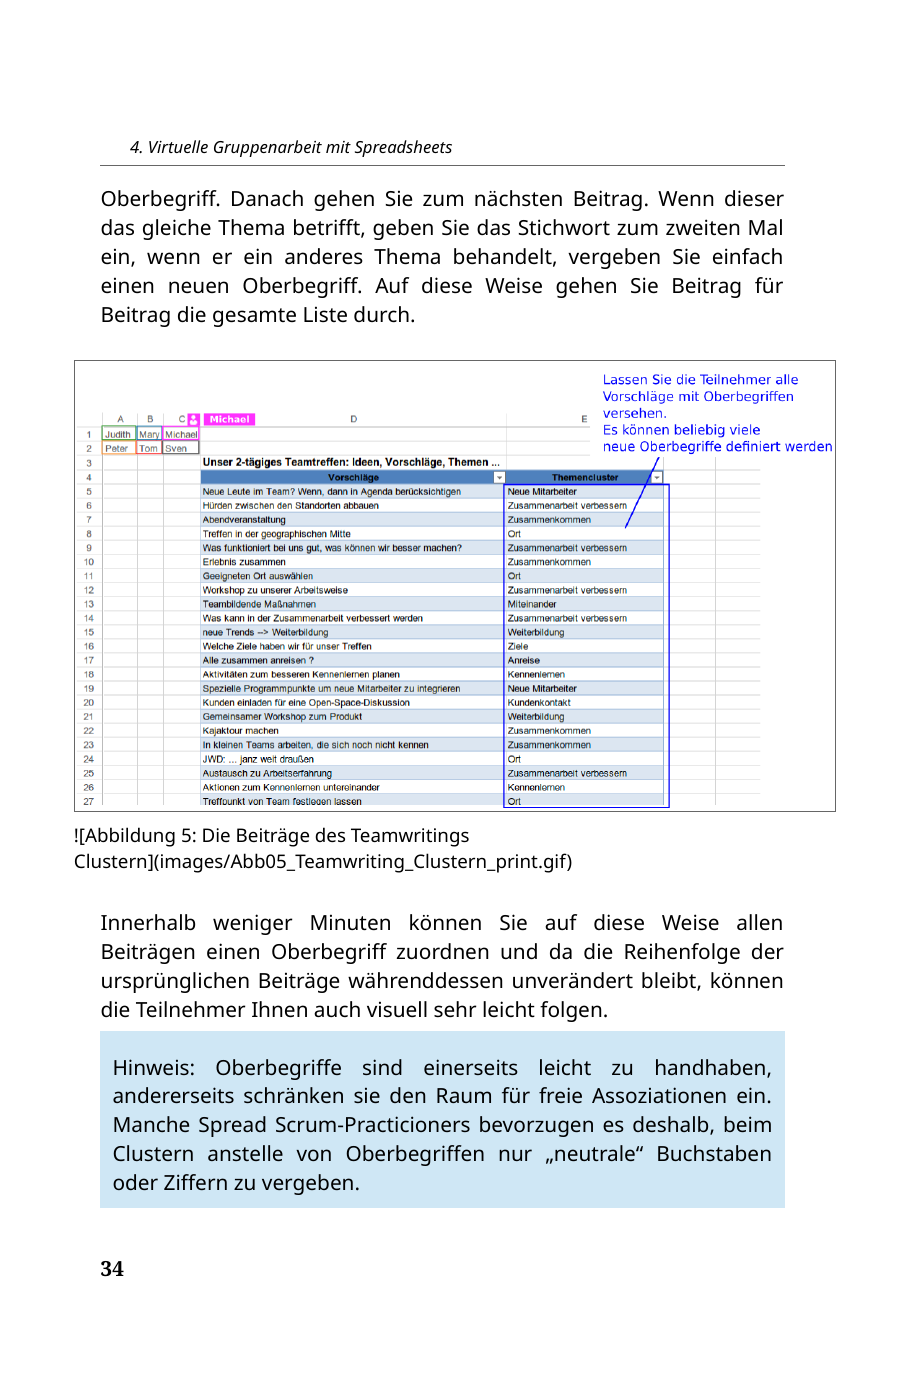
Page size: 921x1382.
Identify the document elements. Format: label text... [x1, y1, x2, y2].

text [74, 336, 836, 360]
picture [76, 363, 833, 808]
text Oberbegriff. Danach gehen Sie zum nächsten Beitrag. Wenn dieser das gleiche Thema betrifft, geben Sie das Stichwort zum zweiten Mal ein, wenn er ein anderes Thema behandelt, vergeben Sie einfach einen neuen Oberbegriff. Auf diese Weise gehen Sie Beitrag für Beitrag die gesamte Liste durch. [100, 183, 785, 328]
text Innerhalb weniger Minuten können Sie auf diese Weise allen Beiträgen einen Oberbegriff zuordnen und da die Reihenfolge der ursprünglichen Beiträge währenddessen unverändert bleibt, können die Teilnehmer Ihnen auch visuell sehr leicht folgen. [100, 874, 785, 1023]
text ![Abbildung 5: Die Beiträge des Teamwritings Clustern](images/Abb05_Teamwriting_Clustern_print.gif) [74, 812, 836, 874]
text Hinweis: Oberbegriffe sind einerseits leicht zu handhaben, andererseits schränken sie den Raum für freie Assoziationen ein. Manche Spread Scrum-Practicioners bevorzugen es deshalb, beim Clustern anstelle von Oberbegriffen nur „neutrale“ Buchstaben oder Ziffern zu vergeben. [112, 1043, 773, 1197]
text [75, 361, 835, 811]
